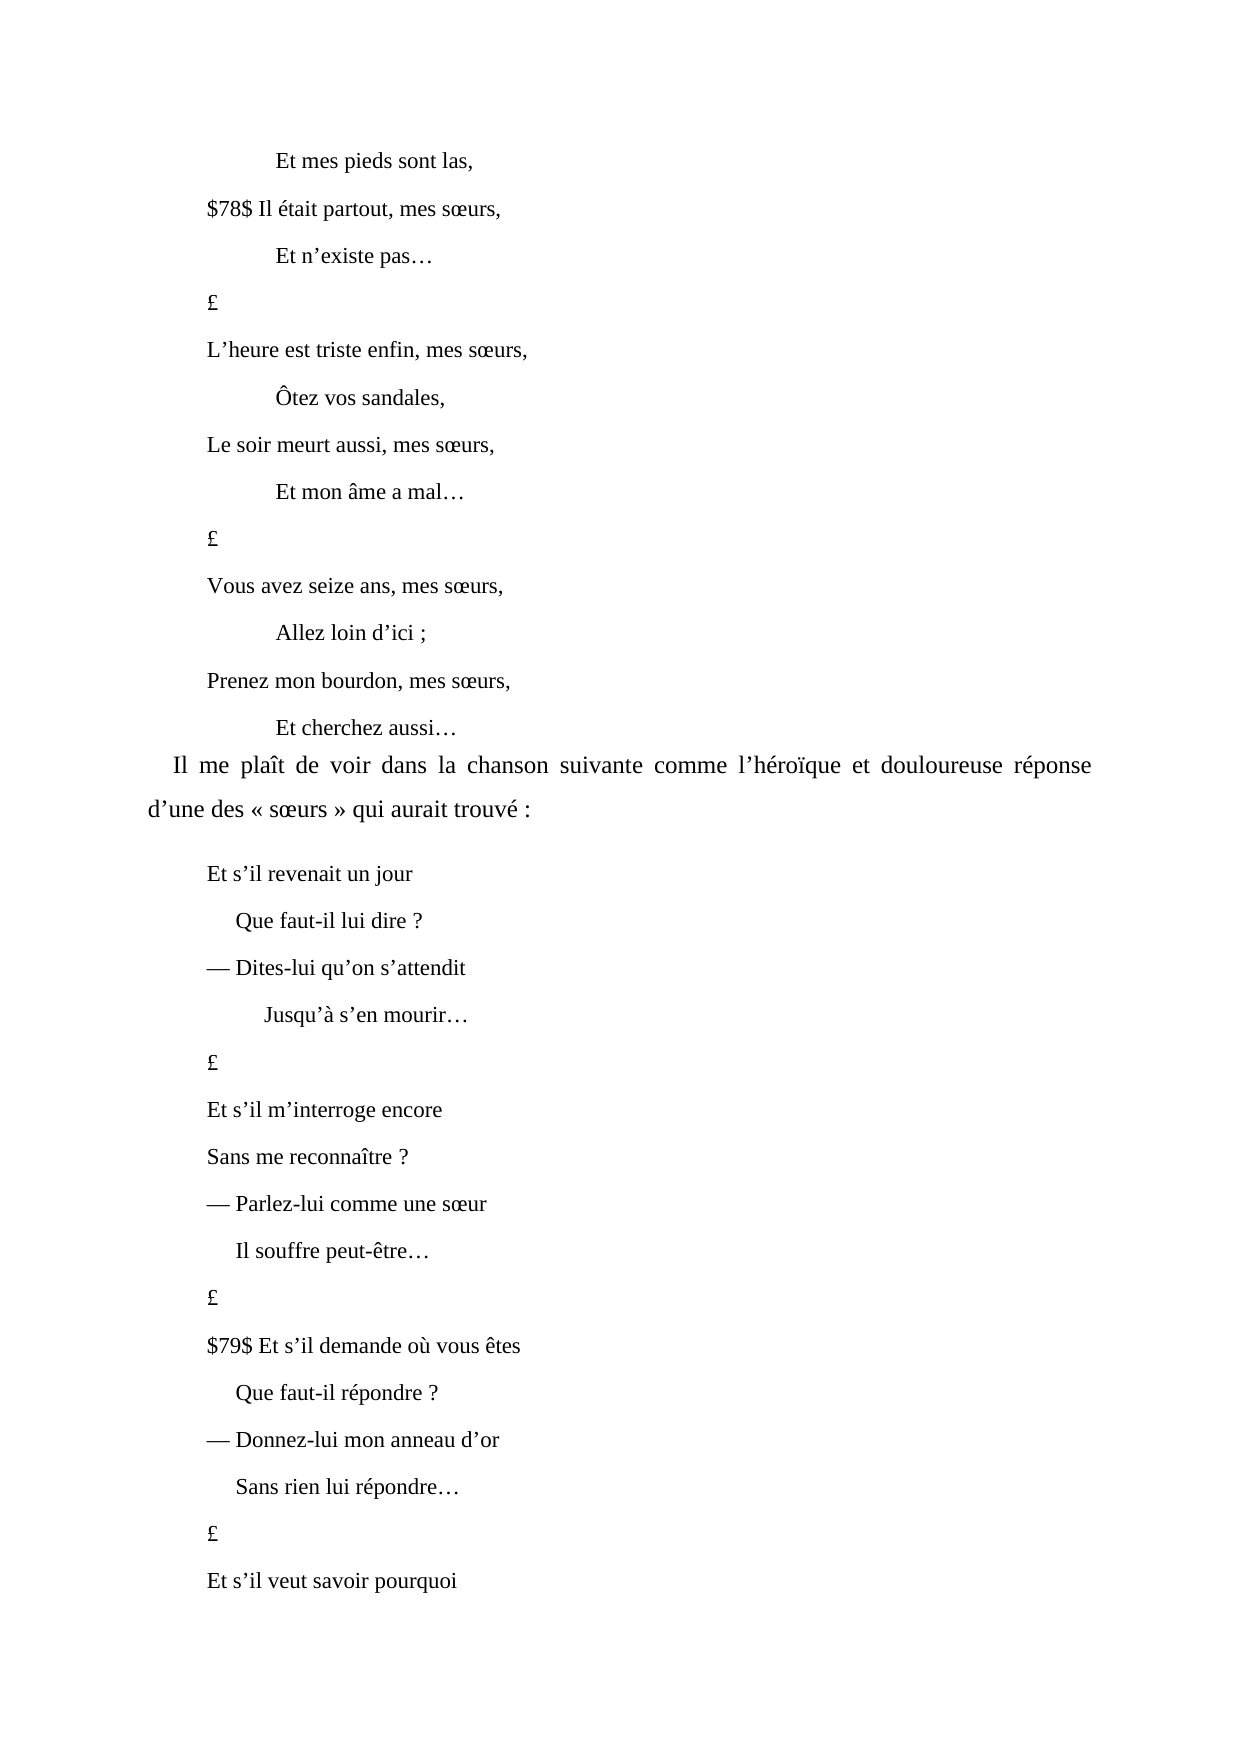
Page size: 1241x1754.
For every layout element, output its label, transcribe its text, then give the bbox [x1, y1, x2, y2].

text Sans rien lui répondre… [207, 1473, 1093, 1499]
text Jusqu’à s’en mourir… [207, 1001, 1093, 1028]
text £ [207, 525, 1093, 551]
text £ [207, 1520, 1093, 1547]
text — Donnez-lui mon anneau d’or [207, 1426, 1093, 1452]
text Et s’il veut savoir pourquoi [207, 1568, 1093, 1594]
text — Dites-lui qu’on s’attendit [207, 954, 1093, 981]
text Il souffre peut-être… [207, 1237, 1093, 1264]
text $79$ Et s’il demande où vous êtes [207, 1332, 1093, 1358]
text Que faut-il lui dire ? [207, 907, 1093, 933]
text L’heure est triste enfin, mes sœurs, [207, 336, 1093, 363]
text £ [207, 1048, 1093, 1075]
text Et mes pieds sont las, [207, 148, 1093, 174]
text Il me plaît de voir dans la chanson suivante comme l’héroïque et douloureuse réponse d’une des « sœurs » qui aurait trouvé : [148, 751, 1093, 822]
text Sans me reconnaître ? [207, 1143, 1093, 1169]
text Et n’existe pas… [207, 242, 1093, 268]
text £ [207, 289, 1093, 316]
text Et s’il m’interroge encore [207, 1096, 1093, 1122]
text — Parlez-lui comme une sœur [207, 1190, 1093, 1216]
text Et s’il revenait un jour [207, 860, 1093, 886]
text Prenez mon bourdon, mes sœurs, [207, 667, 1093, 693]
text Le soir meurt aussi, mes sœurs, [207, 431, 1093, 457]
text Et cherchez aussi… [207, 714, 1093, 740]
text Vous avez seize ans, mes sœurs, [207, 572, 1093, 599]
text Que faut-il répondre ? [207, 1379, 1093, 1405]
text Allez loin d’ici ; [207, 619, 1093, 646]
text $78$ Il était partout, mes sœurs, [207, 195, 1093, 221]
text Ôtez vos sandales, [207, 383, 1093, 410]
text £ [207, 1284, 1093, 1311]
text Et mon âme a mal… [207, 478, 1093, 504]
